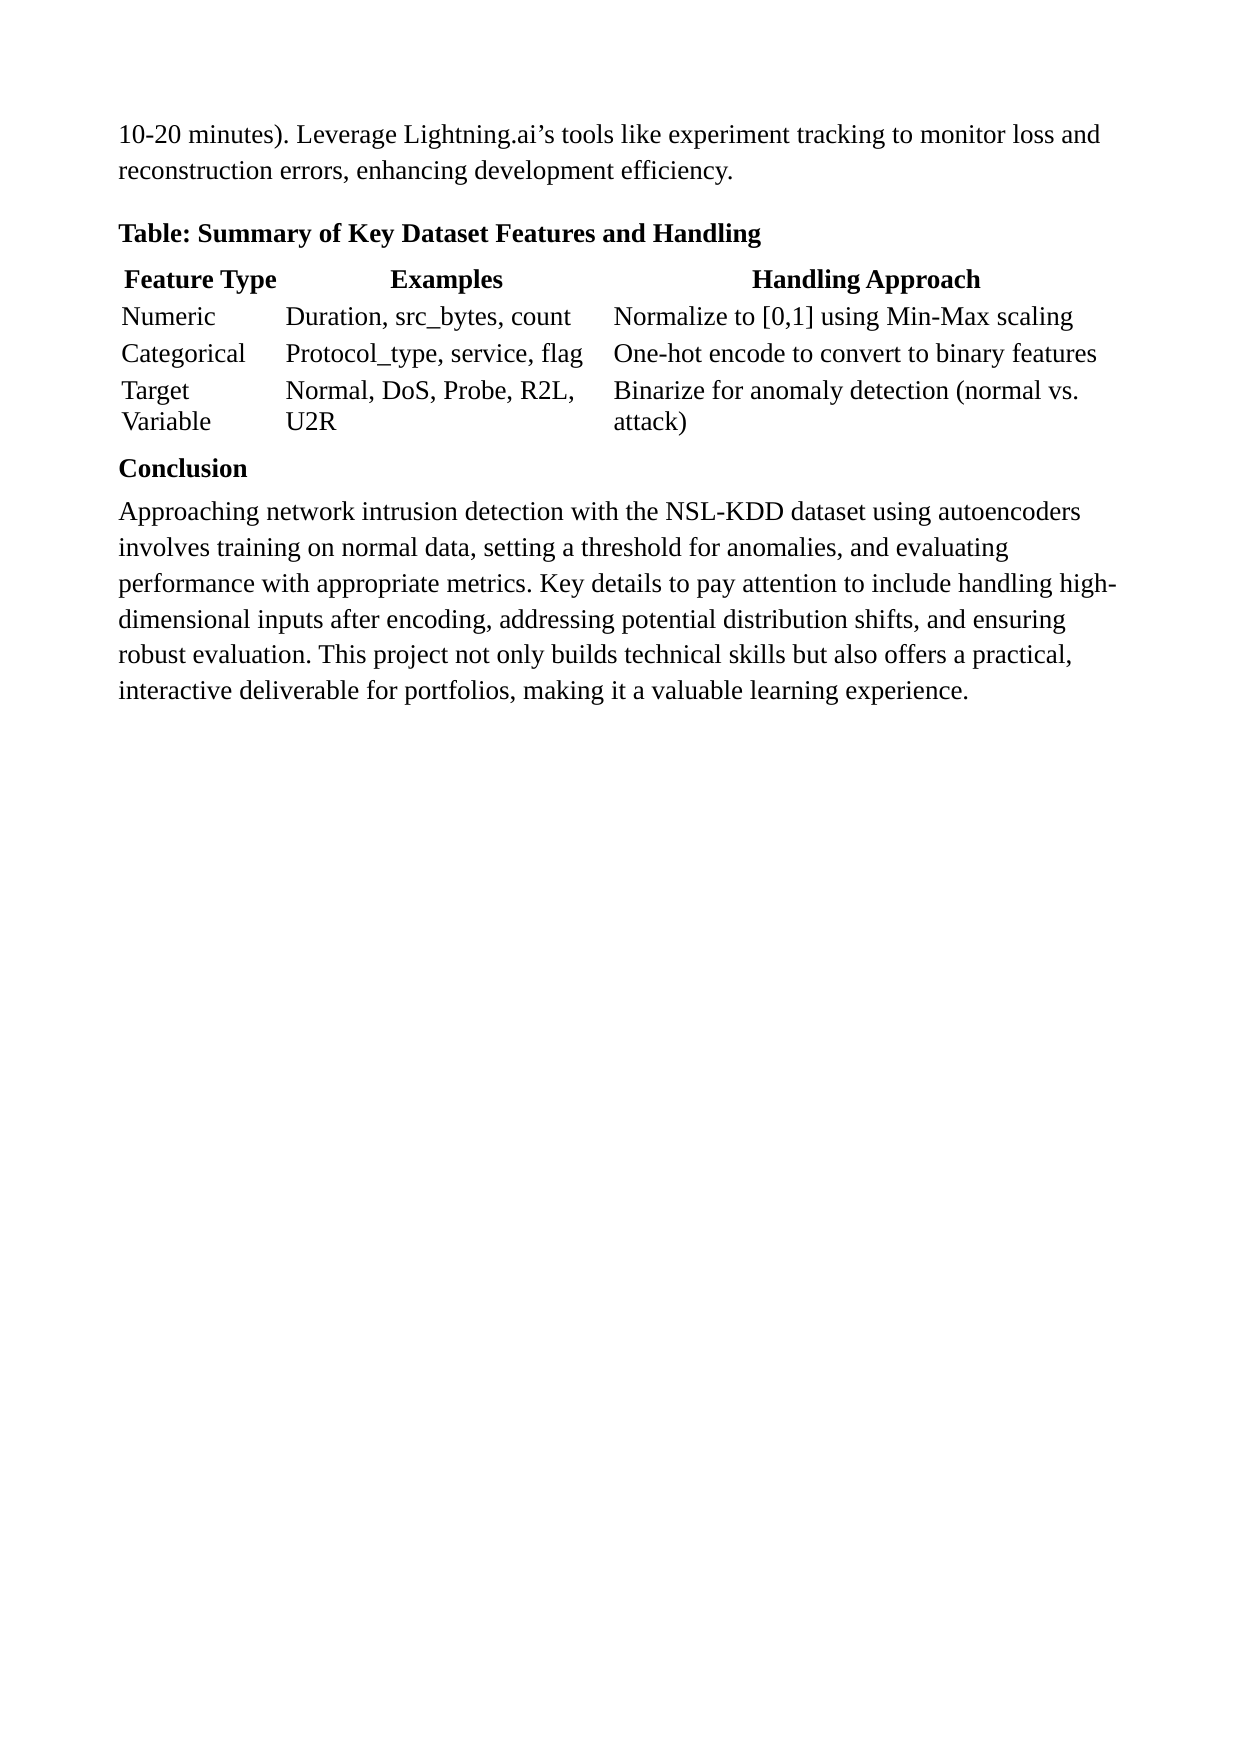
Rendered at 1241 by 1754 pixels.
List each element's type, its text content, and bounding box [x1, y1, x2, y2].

subtitle Conclusion [118, 452, 1122, 483]
table_header Examples [283, 260, 610, 297]
table_cell Numeric [118, 297, 282, 334]
table_cell Duration, src_bytes, count [283, 297, 610, 334]
table_cell One-hot encode to convert to binary features [610, 334, 1122, 371]
text 10-20 minutes). Leverage Lightning.ai’s tools like experiment tracking to monitor loss and reconstruction errors, enhancing development efficiency. [118, 118, 1122, 185]
table_cell Target Variable [118, 371, 282, 439]
table_cell Categorical [118, 334, 282, 371]
table_cell Normalize to [0,1] using Min-Max scaling [610, 297, 1122, 334]
table_cell Protocol_type, service, flag [283, 334, 610, 371]
table_cell Normal, DoS, Probe, R2L, U2R [283, 371, 610, 439]
table_cell Binarize for anomaly detection (normal vs. attack) [610, 371, 1122, 439]
text Approaching network intrusion detection with the NSL-KDD dataset using autoencoders involves training on normal data, setting a threshold for anomalies, and evaluating performance with appropriate metrics. Key details to pay attention to include handling high-dimensional inputs after encoding, addressing potential distribution shifts, and ensuring robust evaluation. This project not only builds technical skills but also offers a practical, interactive deliverable for portfolios, making it a valuable learning experience. [118, 496, 1122, 705]
table_header Feature Type [118, 260, 282, 297]
subtitle Table: Summary of Key Dataset Features and Handling [118, 217, 1122, 248]
table_header Handling Approach [610, 260, 1122, 297]
